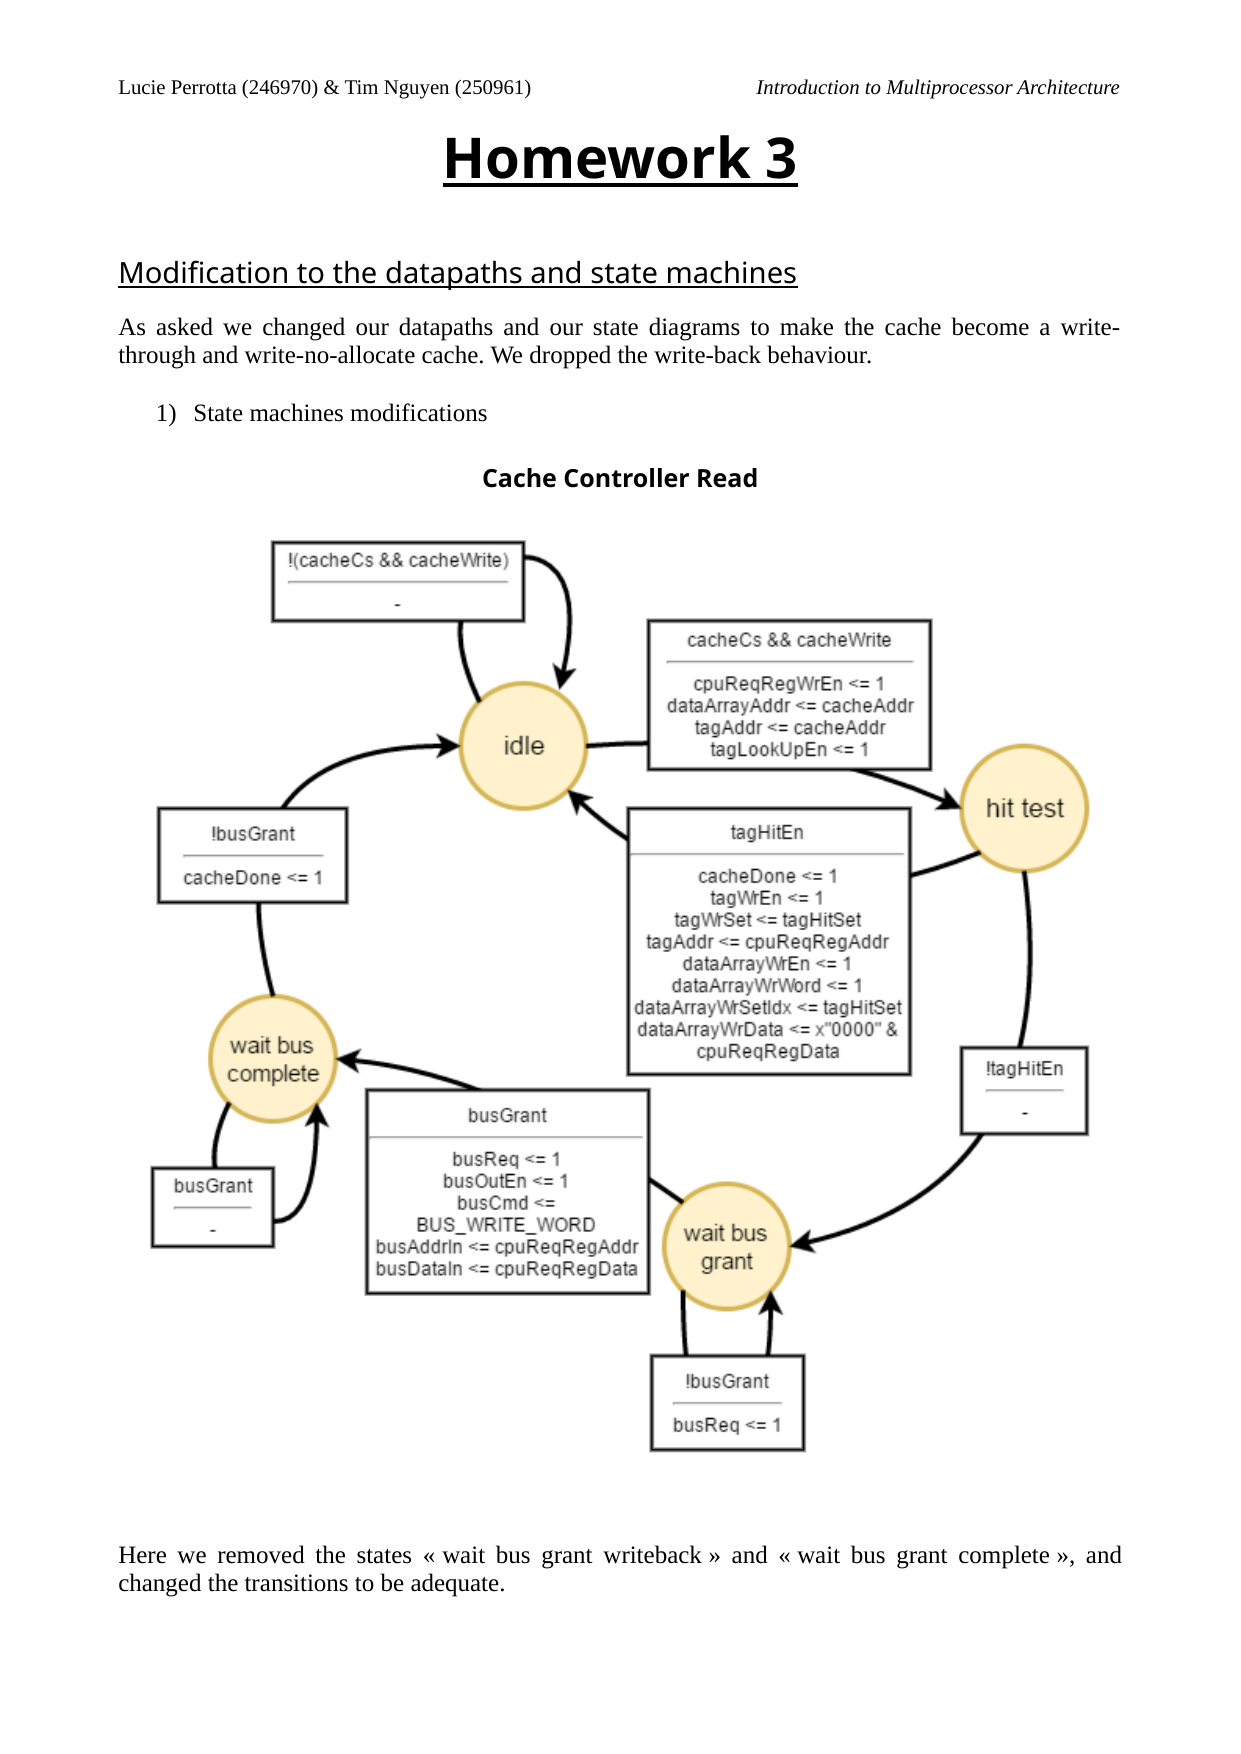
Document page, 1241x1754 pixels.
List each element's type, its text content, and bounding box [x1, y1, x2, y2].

text Cache Controller Read [118, 461, 1122, 495]
text Modification to the datapaths and state machines [118, 252, 1122, 292]
text As asked we changed our datapaths and our state diagrams to make the cache become a write-through and write-no-allocate cache. We dropped the write-back behaviour. [118, 312, 1122, 369]
list State machines modifications [156, 398, 1122, 427]
text Homework 3 [118, 118, 1122, 195]
text Here we removed the states « wait bus grant writeback » and « wait bus grant complete », and changed the transitions to be adequate. [118, 1540, 1122, 1597]
